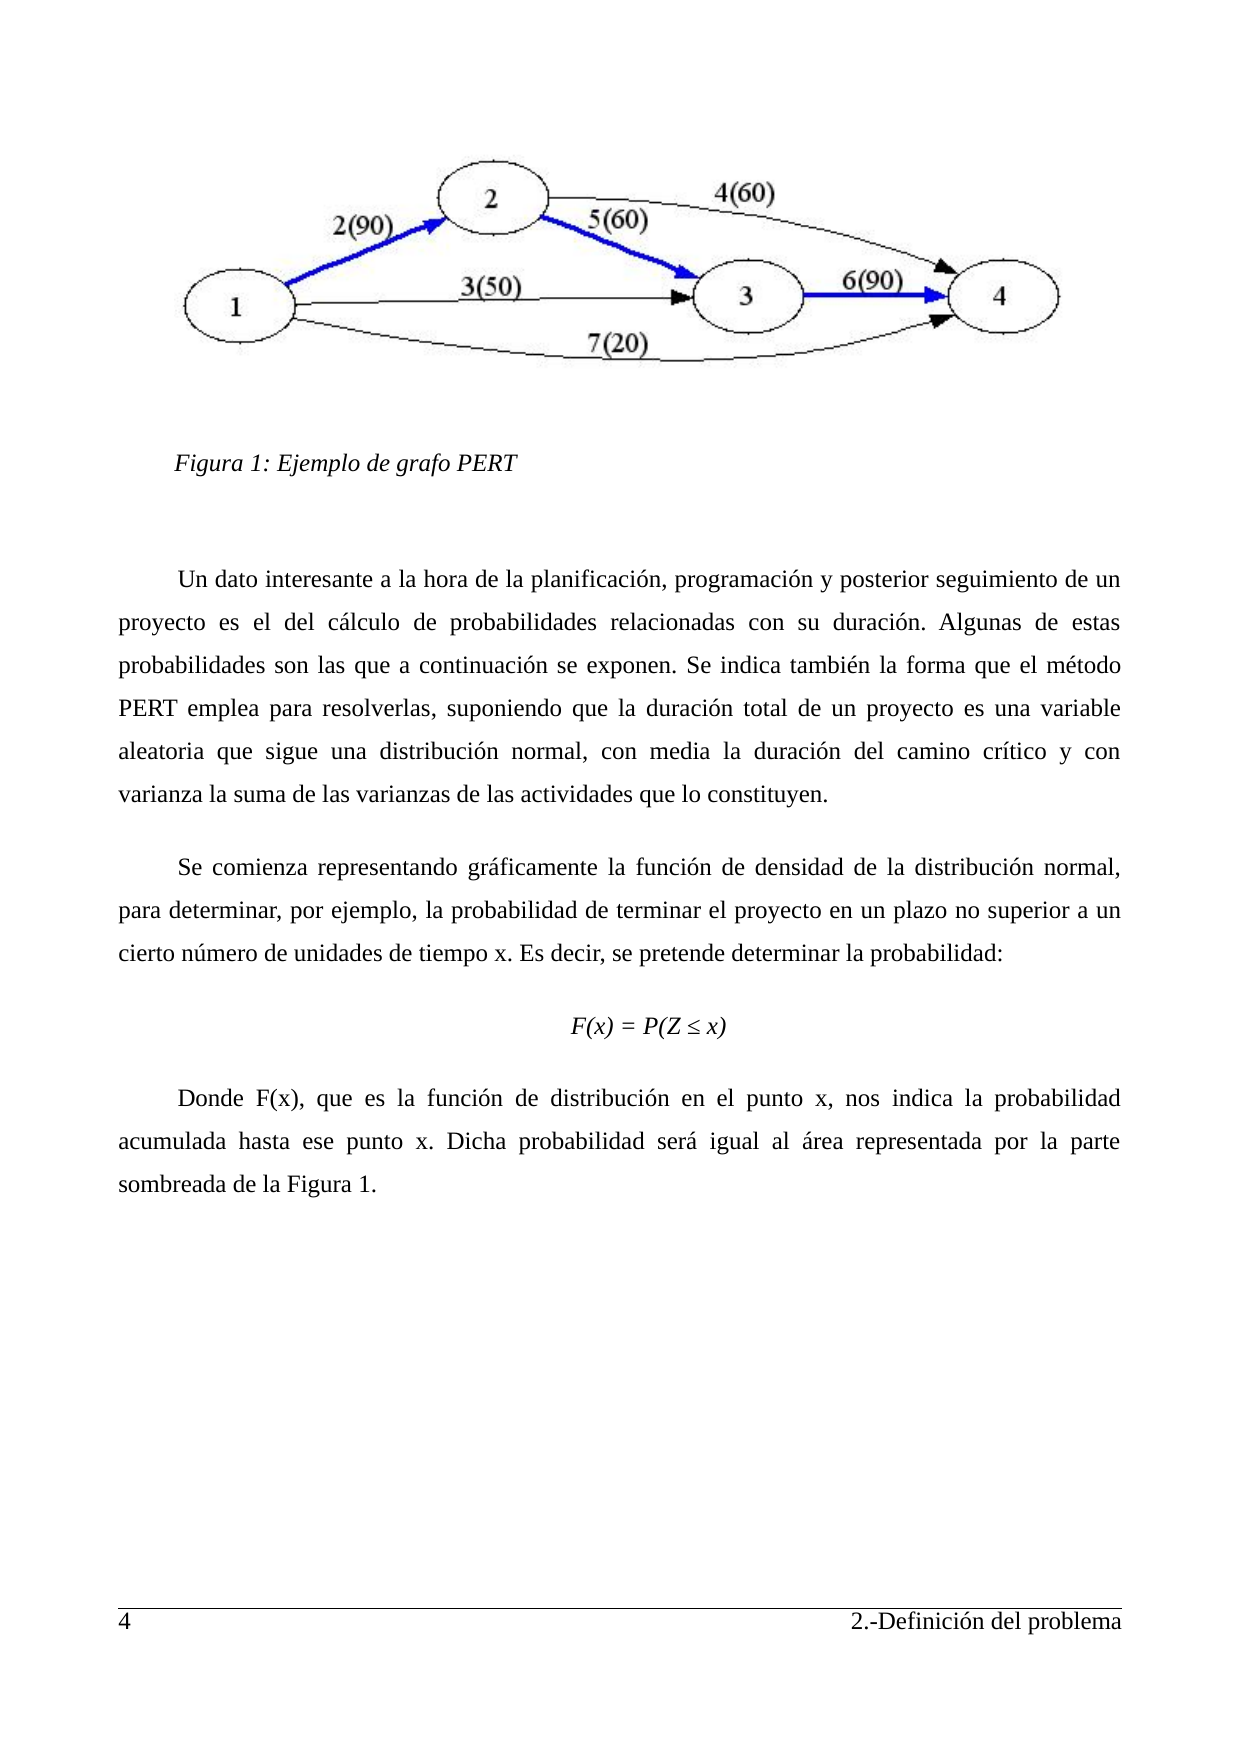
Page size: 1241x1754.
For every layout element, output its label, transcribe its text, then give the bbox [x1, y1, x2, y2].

picture [174, 130, 1067, 448]
text F(x) = P(Z ≤ x) [118, 1011, 1122, 1039]
text Se comienza representando gráficamente la función de densidad de la distribución normal, para determinar, por ejemplo, la probabilidad de terminar el proyecto en un plazo no superior a un cierto número de unidades de tiempo x. Es decir, se pretende determinar la probabilidad: [118, 852, 1122, 967]
text Donde F(x), que es la función de distribución en el punto x, nos indica la probabilidad acumulada hasta ese punto x. Dicha probabilidad será igual al área representada por la parte sombreada de la Figura 1. [118, 1083, 1122, 1198]
text Figura 1: Ejemplo de grafo PERT [174, 448, 1066, 477]
text Un dato interesante a la hora de la planificación, programación y posterior seguimiento de un proyecto es el del cálculo de probabilidades relacionadas con su duración. Algunas de estas probabilidades son las que a continuación se exponen. Se indica también la forma que el método PERT emplea para resolverlas, suponiendo que la duración total de un proyecto es una variable aleatoria que sigue una distribución normal, con media la duración del camino crítico y con varianza la suma de las varianzas de las actividades que lo constituyen. [118, 564, 1122, 808]
